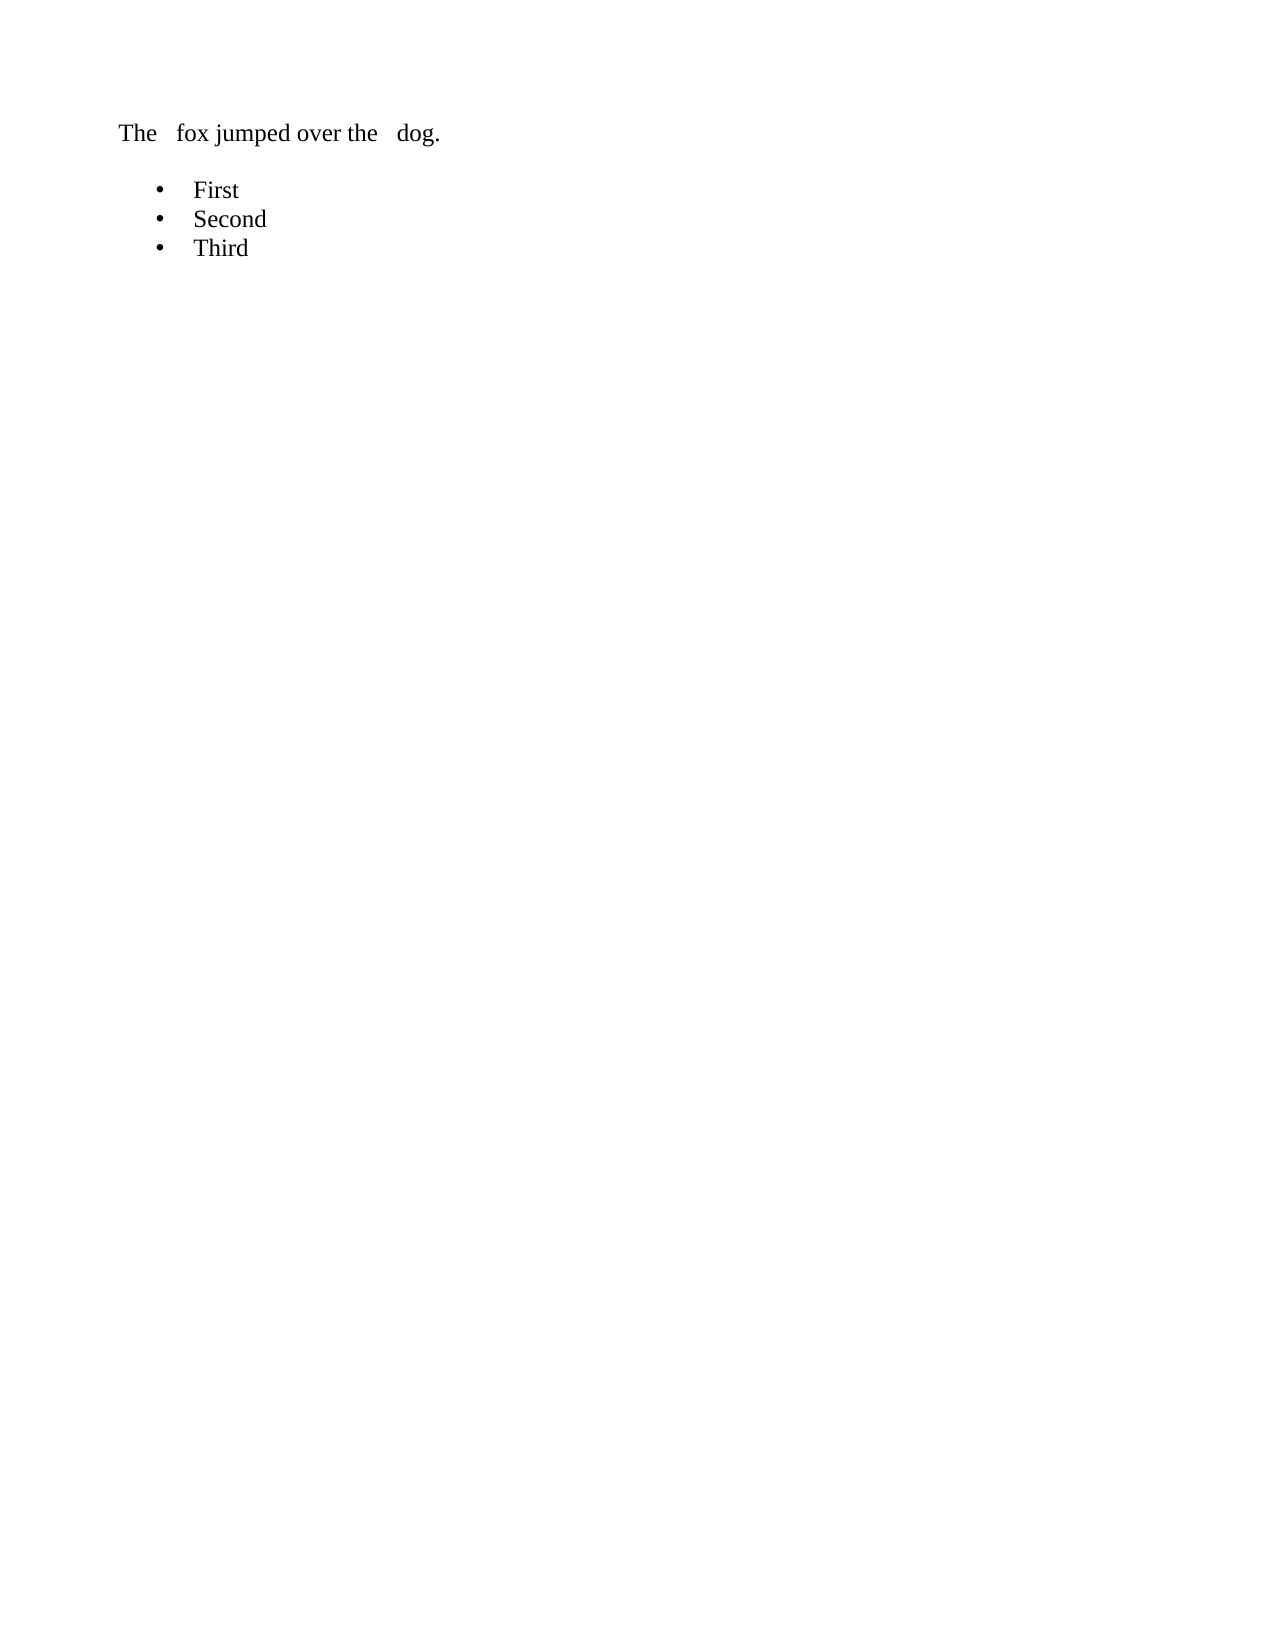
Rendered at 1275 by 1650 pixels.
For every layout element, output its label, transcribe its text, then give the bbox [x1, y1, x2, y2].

list Second [156, 204, 1157, 233]
list Third [156, 233, 1157, 262]
list First [156, 176, 1157, 204]
text The fox jumped over the dog. [118, 118, 1157, 147]
